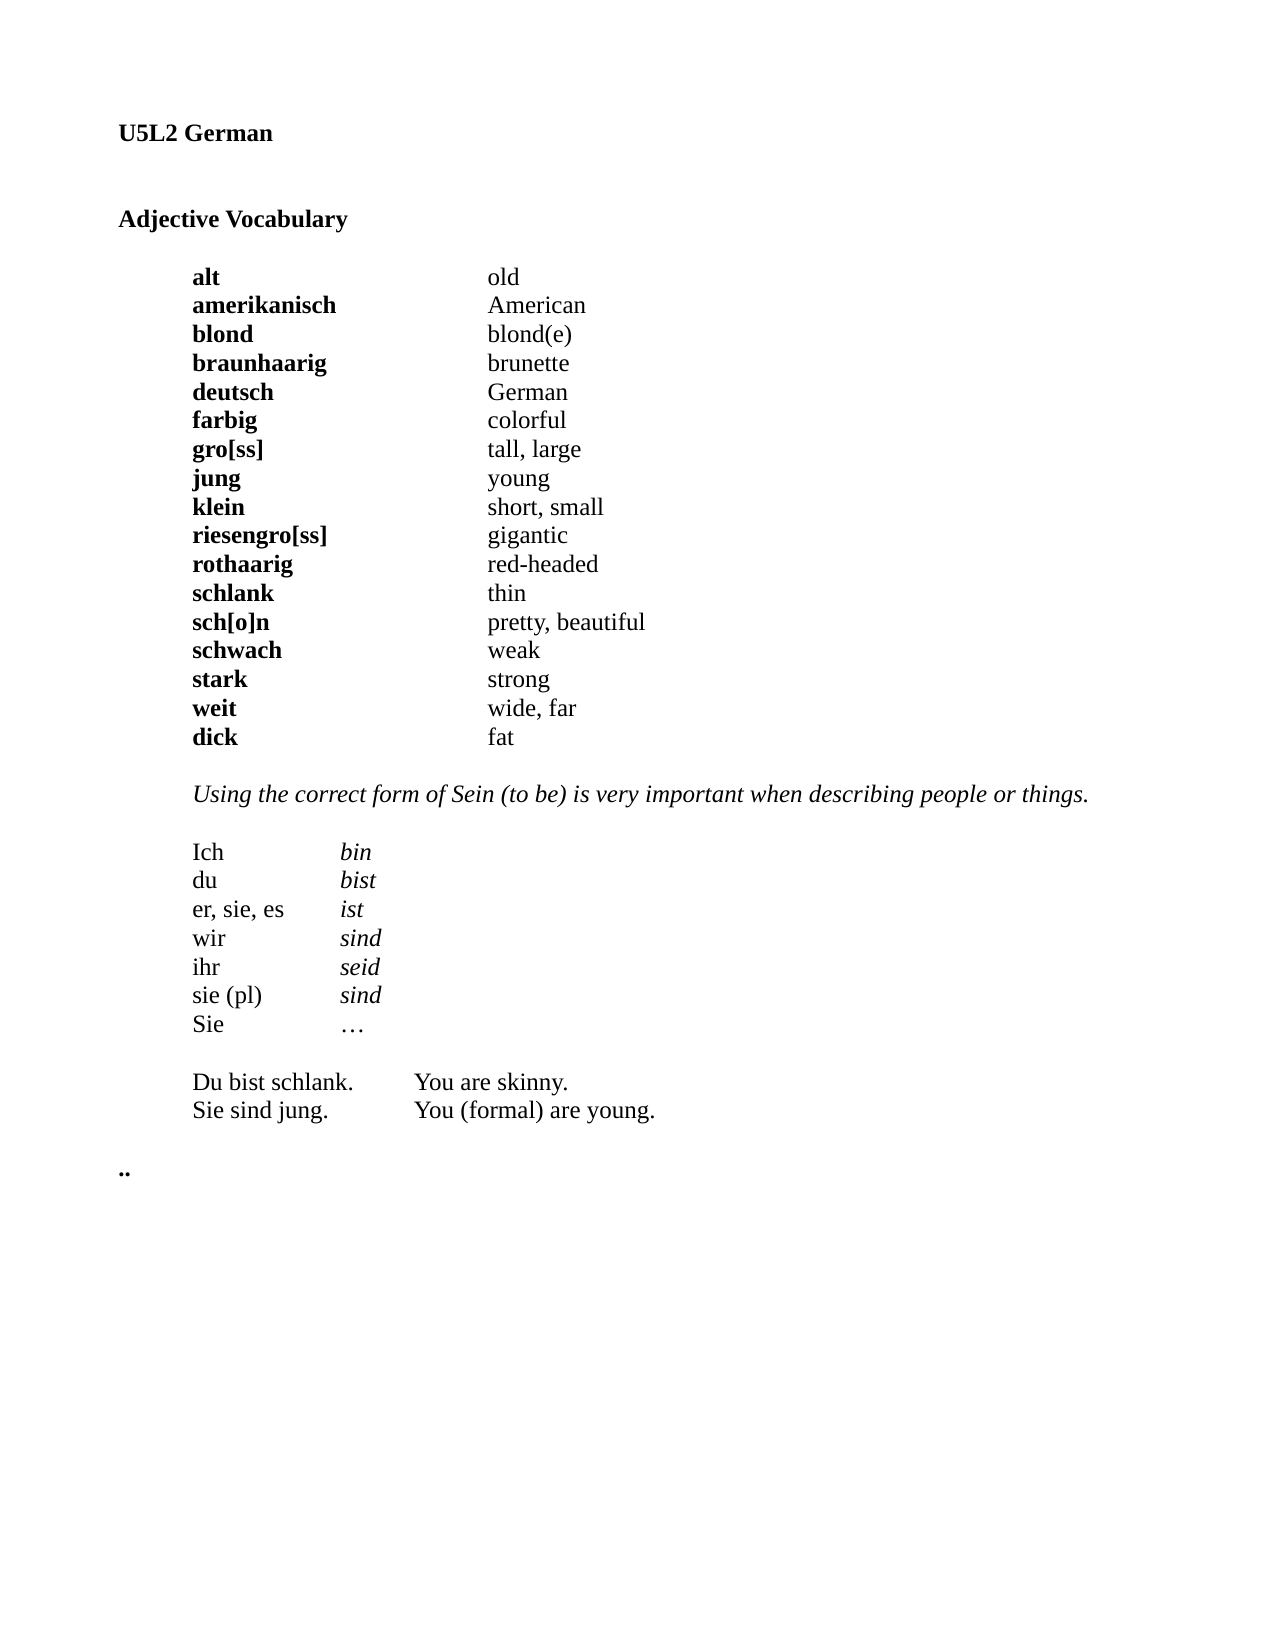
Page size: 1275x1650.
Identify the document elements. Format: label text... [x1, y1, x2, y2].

text klein short, small [118, 492, 1157, 521]
text riesengro[ss] gigantic [118, 521, 1157, 549]
text stark strong [118, 664, 1157, 693]
text sch[o]n pretty, beautiful [118, 607, 1157, 636]
text Adjective Vocabulary [118, 204, 1157, 233]
text ihr seid [118, 952, 1157, 981]
text rothaarig red-headed [118, 549, 1157, 578]
text sie (pl) sind [118, 981, 1157, 1009]
text er, sie, es ist [118, 894, 1157, 923]
text U5L2 German [118, 118, 1157, 147]
text alt old [118, 262, 1157, 291]
text dick fat [118, 722, 1157, 751]
text schlank thin [118, 578, 1157, 607]
text Using the correct form of Sein (to be) is very important when describing people or things. [118, 779, 1157, 808]
text gro[ss] tall, large [118, 434, 1157, 463]
text Sie sind jung. You (formal) are young. [118, 1096, 1157, 1124]
text jung young [118, 463, 1157, 492]
text .. [118, 1153, 1157, 1182]
text farbig colorful [118, 406, 1157, 434]
text blond blond(e) [118, 319, 1157, 348]
text deutsch German [118, 377, 1157, 406]
text braunhaarig brunette [118, 348, 1157, 377]
text Ich bin [118, 837, 1157, 866]
text weit wide, far [118, 693, 1157, 722]
text Du bist schlank. You are skinny. [118, 1067, 1157, 1096]
text wir sind [118, 923, 1157, 952]
text amerikanisch American [118, 291, 1157, 319]
text du bist [118, 866, 1157, 894]
text schwach weak [118, 636, 1157, 664]
text Sie … [118, 1009, 1157, 1038]
